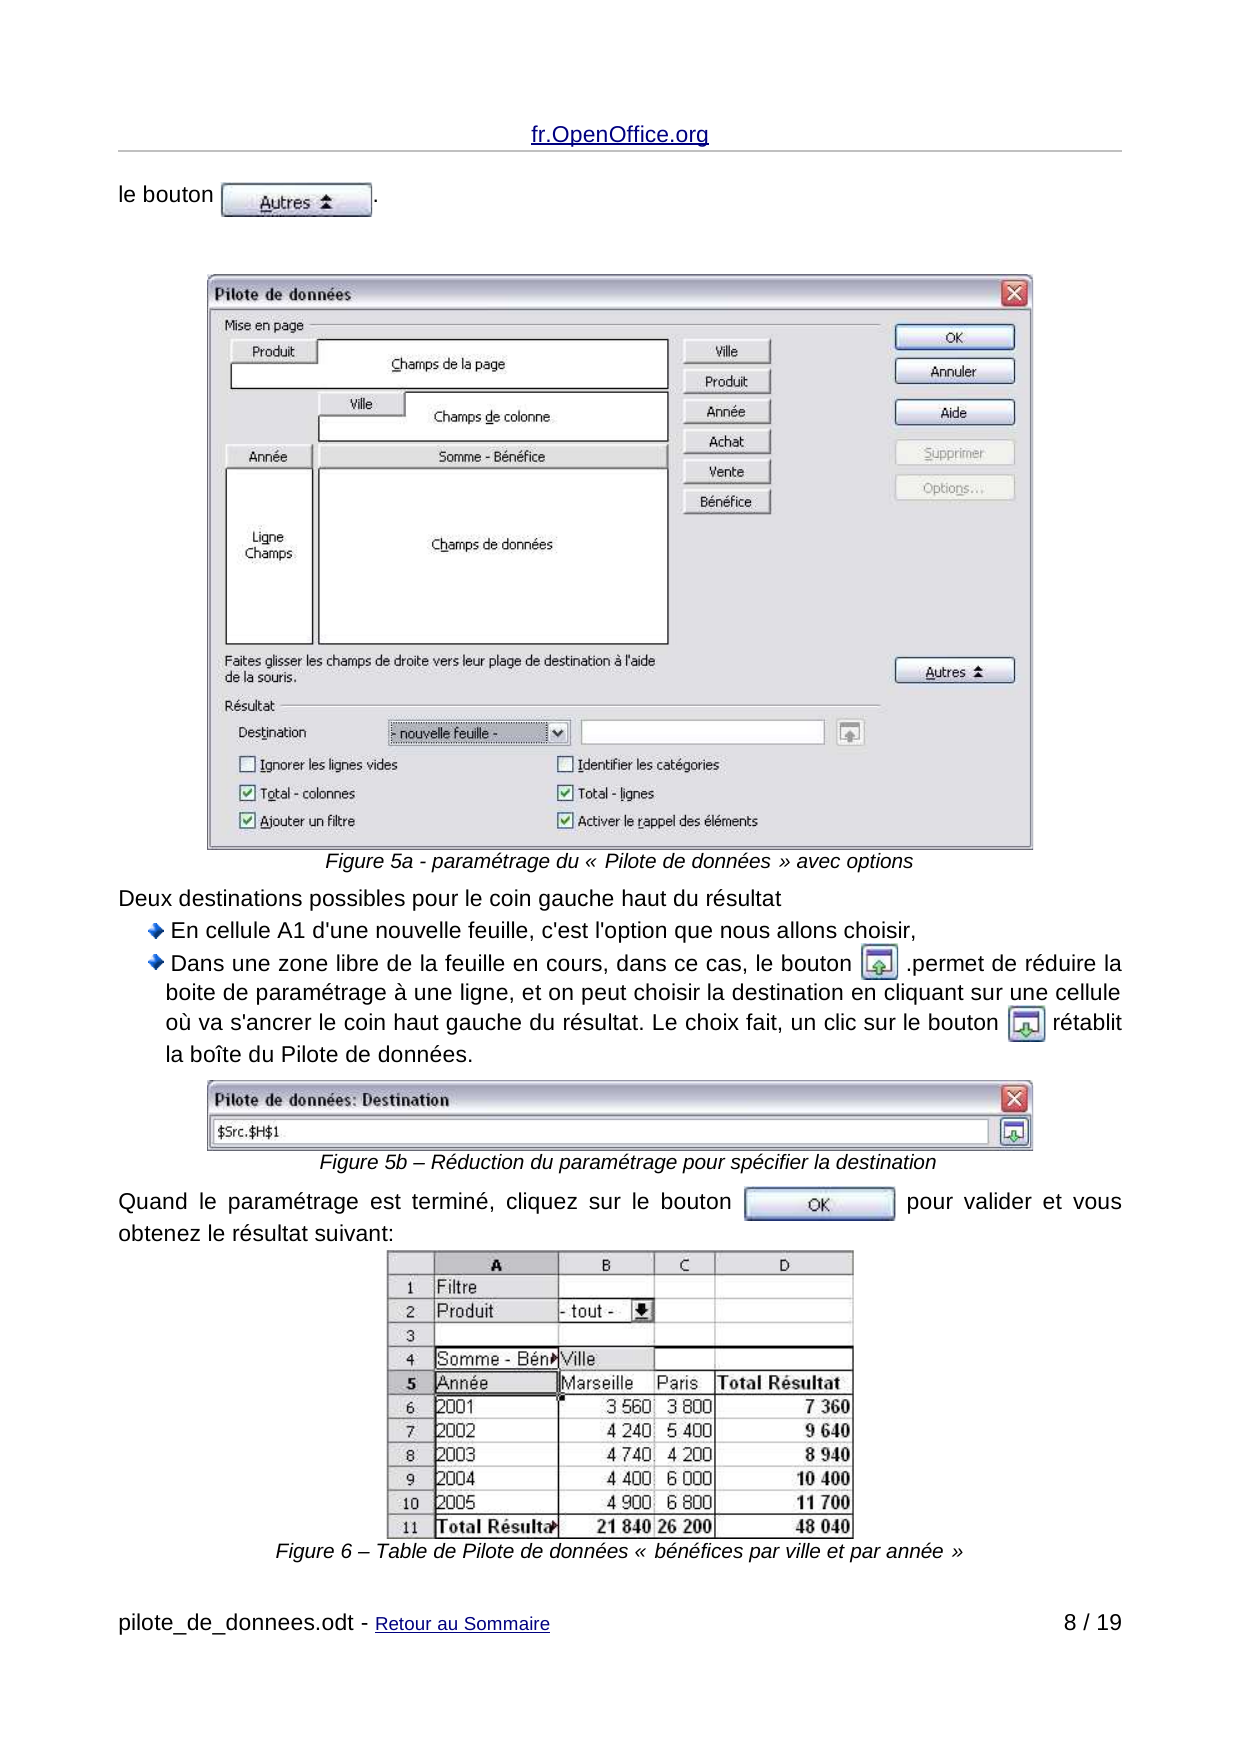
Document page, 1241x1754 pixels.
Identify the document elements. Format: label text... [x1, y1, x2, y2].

list Dans une zone libre de la feuille en cours, dans ce cas, le bouton .permet de réduire la boite de paramétrage à une ligne, et on peut choisir la destination en cliquant sur une cellule où va s'ancrer le coin haut gauche du résultat. Le choix fait, un clic sur le bouton rétablit la boîte du Pilote de données. [148, 944, 1122, 1068]
list Figure 5b – Réduction du paramétrage pour spécifier la destination [118, 1080, 1122, 1174]
text Deux destinations possibles pour le coin gauche haut du résultat [118, 886, 1122, 912]
picture [743, 1186, 896, 1221]
text Figure 6 – Table de Pilote de données « bénéfices par ville et par année » [118, 1259, 1122, 1563]
text . [373, 182, 1122, 217]
picture [386, 1250, 854, 1539]
picture [148, 954, 164, 970]
picture [148, 923, 164, 939]
text Quand le paramétrage est terminé, cliquez sur le bouton pour valider et vous obtenez le résultat suivant: [118, 1186, 1122, 1247]
picture [1007, 1005, 1046, 1042]
picture [220, 182, 373, 217]
picture [860, 943, 899, 980]
text le bouton [118, 182, 220, 217]
picture [207, 1080, 1034, 1151]
text Figure 5a - paramétrage du « Pilote de données » avec options [118, 267, 1122, 873]
picture [207, 274, 1034, 850]
list En cellule A1 d'une nouvelle feuille, c'est l'option que nous allons choisir, [148, 918, 1122, 944]
